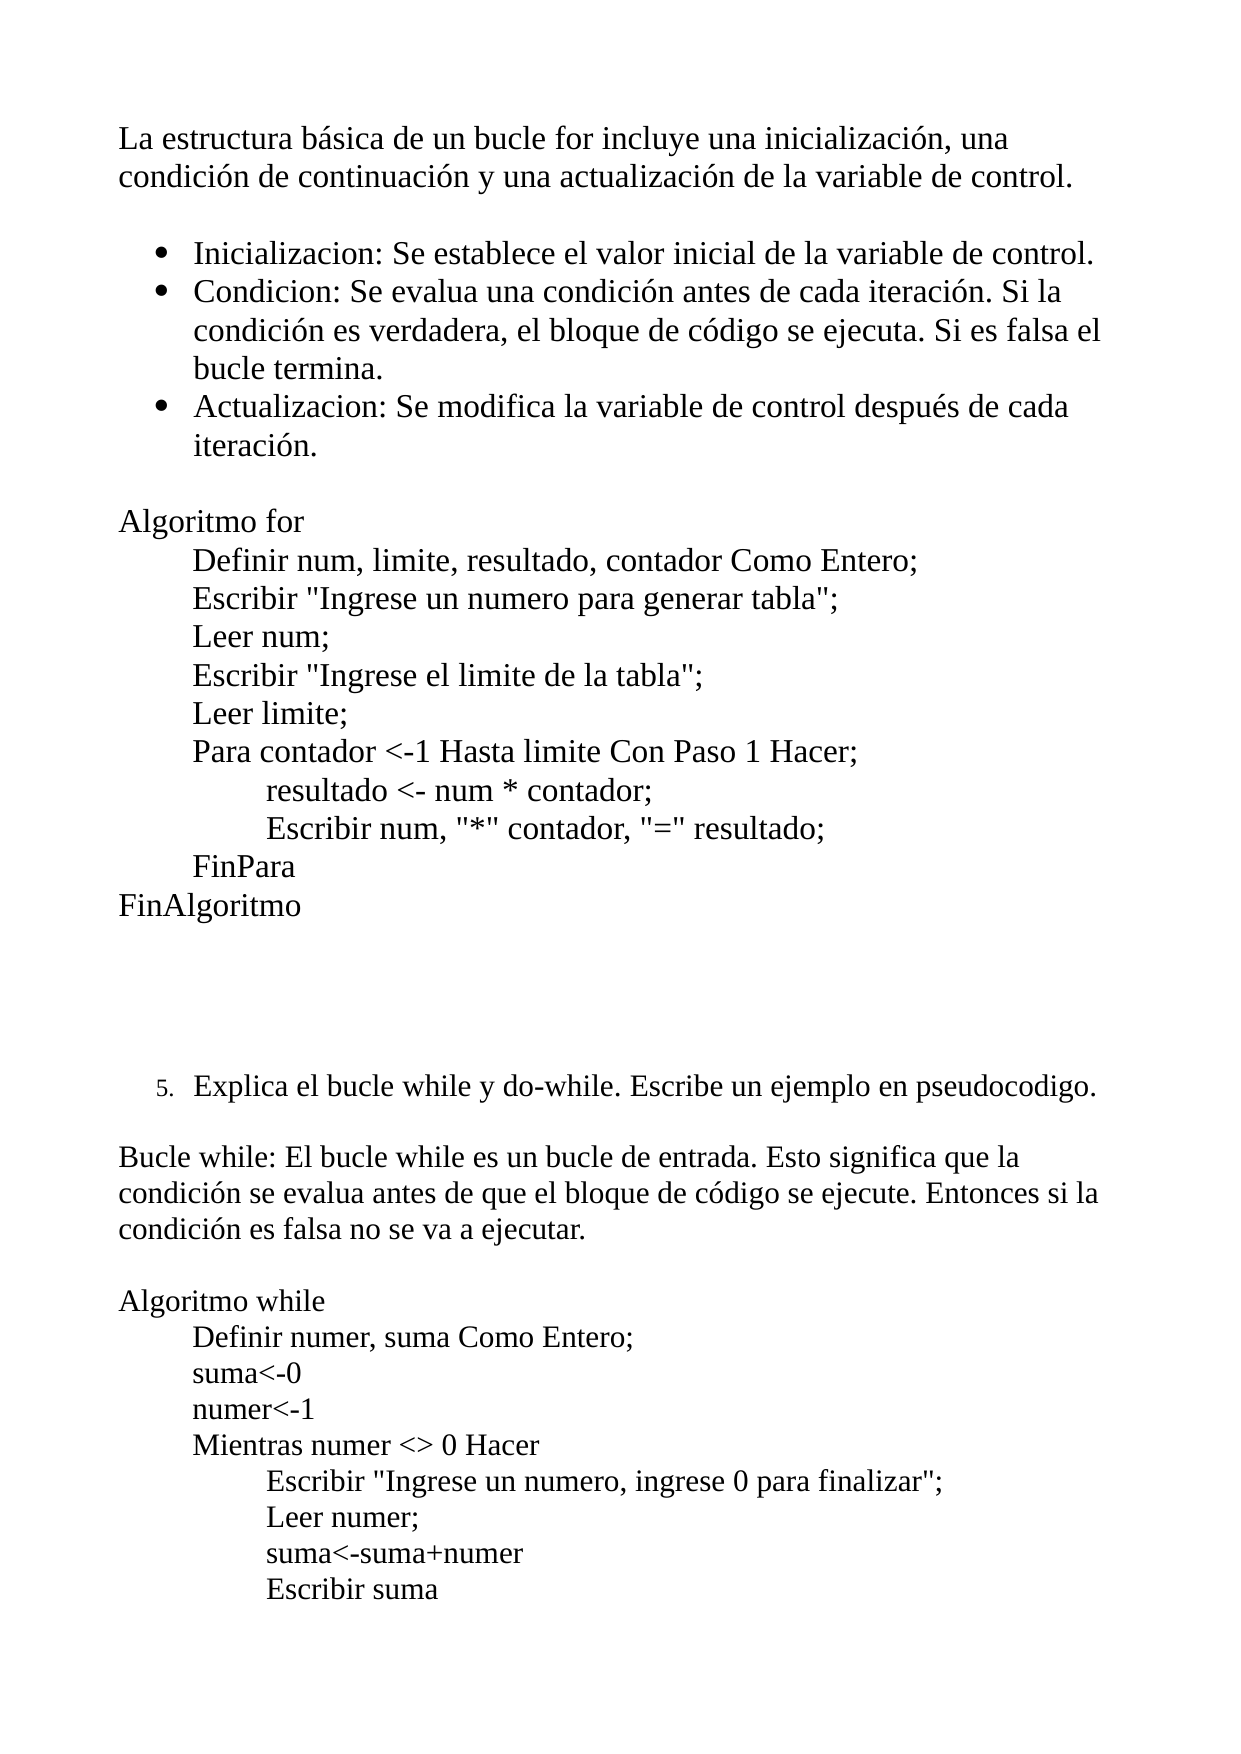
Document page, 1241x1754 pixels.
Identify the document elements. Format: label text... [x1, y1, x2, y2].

text Escribir num, "*" contador, "=" resultado; [118, 808, 1122, 846]
text Leer num; [118, 616, 1122, 655]
text Escribir "Ingrese el limite de la tabla"; [118, 655, 1122, 693]
text Leer limite; [118, 693, 1122, 731]
text Escribir suma [118, 1570, 1122, 1606]
text Mientras numer <> 0 Hacer [118, 1426, 1122, 1462]
text resultado <- num * contador; [118, 770, 1122, 808]
text Leer numer; [118, 1498, 1122, 1534]
text Escribir "Ingrese un numero para generar tabla"; [118, 578, 1122, 616]
text numer<-1 [118, 1390, 1122, 1426]
list Explica el bucle while y do-while. Escribe un ejemplo en pseudocodigo. [156, 1067, 1122, 1103]
text suma<-0 [118, 1354, 1122, 1390]
list Actualizacion: Se modifica la variable de control después de cada iteración. [156, 386, 1122, 463]
text Escribir "Ingrese un numero, ingrese 0 para finalizar"; [118, 1462, 1122, 1498]
text Bucle while: El bucle while es un bucle de entrada. Esto significa que la condición se evalua antes de que el bloque de código se ejecute. Entonces si la condición es falsa no se va a ejecutar. [118, 1139, 1122, 1247]
list Condicion: Se evalua una condición antes de cada iteración. Si la condición es verdadera, el bloque de código se ejecuta. Si es falsa el bucle termina. [156, 271, 1122, 386]
text FinPara [118, 846, 1122, 885]
text FinAlgoritmo [118, 885, 1122, 923]
text suma<-suma+numer [118, 1534, 1122, 1570]
text La estructura básica de un bucle for incluye una inicialización, una condición de continuación y una actualización de la variable de control. [118, 118, 1122, 195]
list Inicializacion: Se establece el valor inicial de la variable de control. [156, 233, 1122, 271]
text Algoritmo while [118, 1282, 1122, 1318]
text Algoritmo for [118, 501, 1122, 540]
text Para contador <-1 Hasta limite Con Paso 1 Hacer; [118, 731, 1122, 770]
text Definir numer, suma Como Entero; [118, 1318, 1122, 1354]
text Definir num, limite, resultado, contador Como Entero; [118, 540, 1122, 578]
